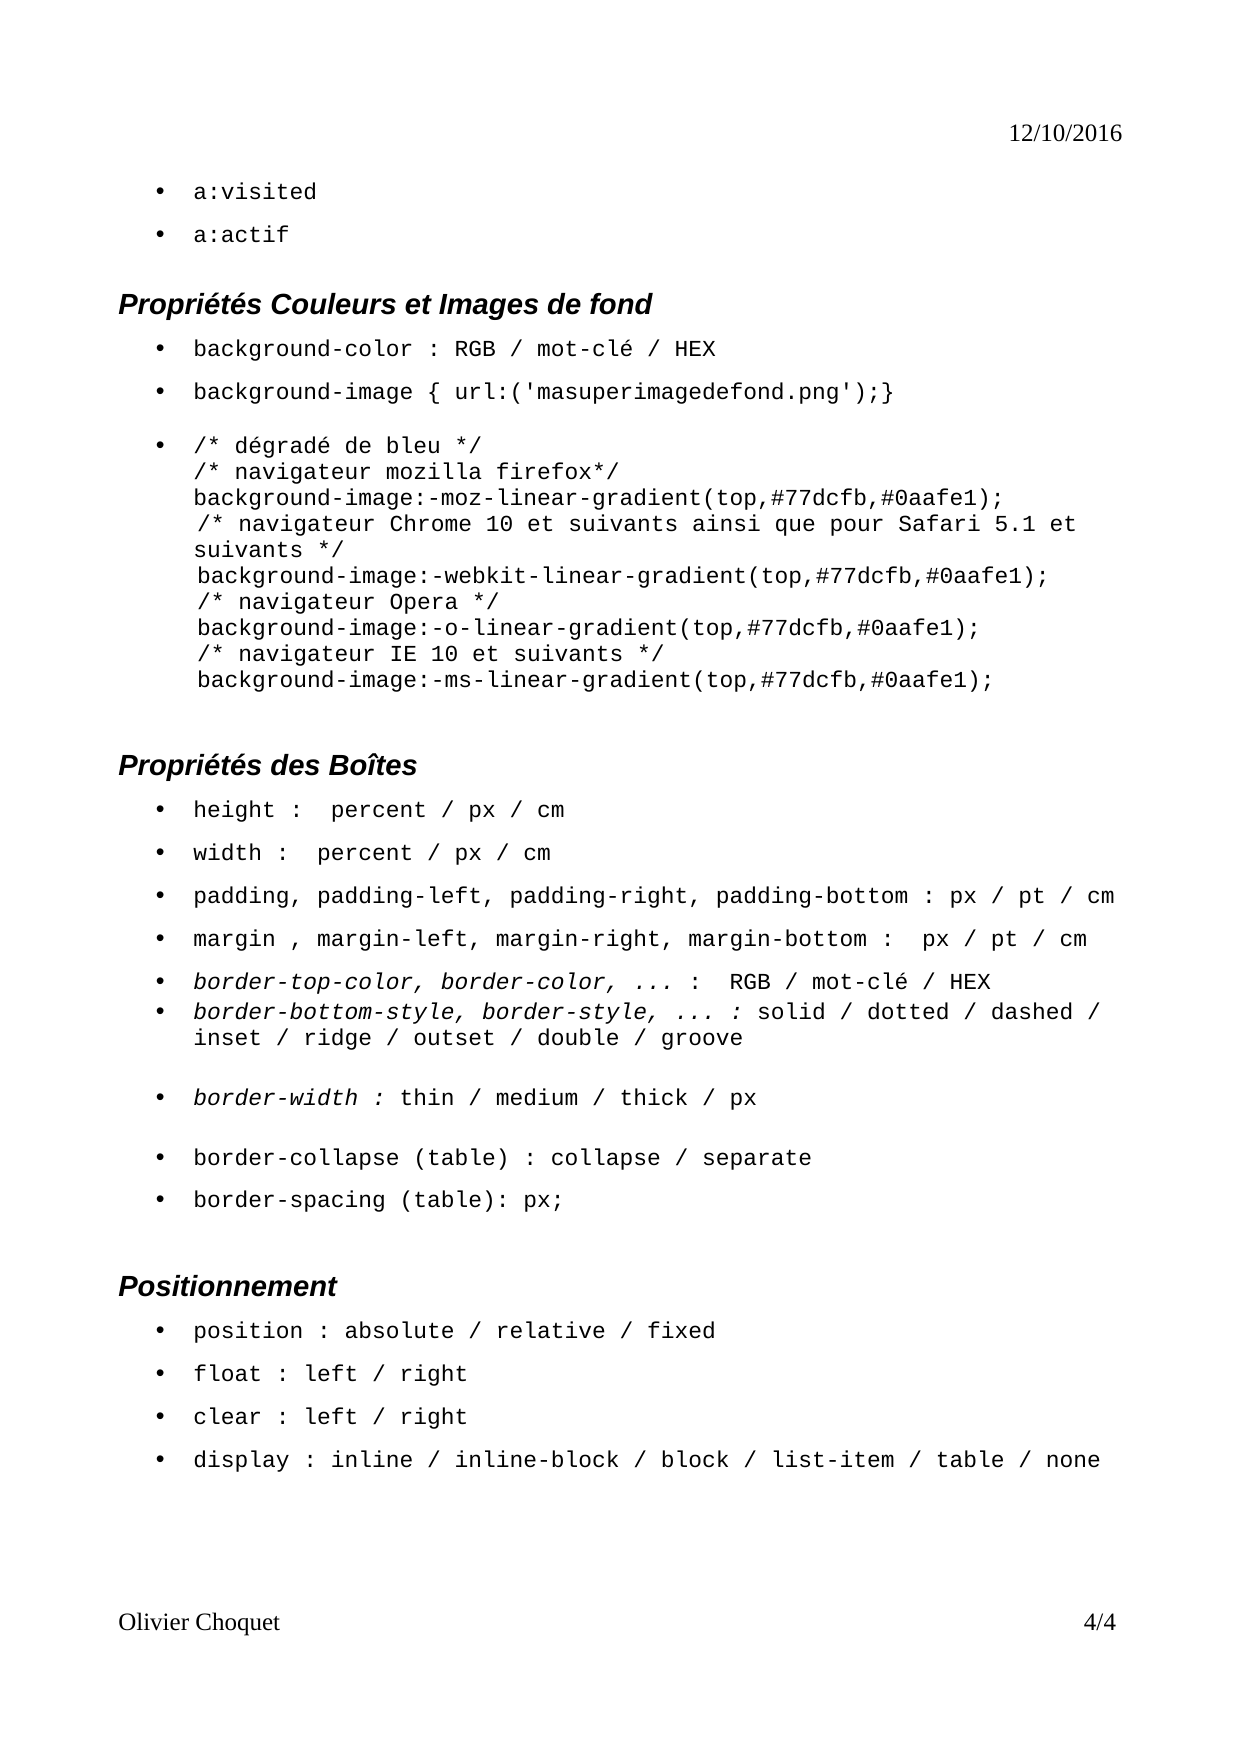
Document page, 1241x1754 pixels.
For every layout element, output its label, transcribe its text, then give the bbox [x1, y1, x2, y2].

list border-collapse (table) : collapse / separate [156, 1141, 1122, 1172]
list height : percent / px / cm [156, 794, 1122, 825]
subtitle Positionnement [118, 1269, 1122, 1303]
text /* navigateur Chrome 10 et suivants ainsi que pour Safari 5.1 et suivants */ [118, 512, 1122, 564]
list /* dégradé de bleu */ [156, 430, 1122, 460]
text background-image:-moz-linear-gradient(top,#77dcfb,#0aafe1); [118, 486, 1122, 512]
list border-width : thin / medium / thick / px [156, 1082, 1122, 1112]
list display : inline / inline-block / block / list-item / table / none [156, 1443, 1122, 1474]
list float : left / right [156, 1358, 1122, 1388]
subtitle Propriétés des Boîtes [118, 748, 1122, 782]
list a:visited [156, 176, 1122, 207]
list border-bottom-style, border-style, ... : solid / dotted / dashed / inset / ridge / outset / double / groove [156, 996, 1122, 1052]
list margin , margin-left, margin-right, margin-bottom : px / pt / cm [156, 923, 1122, 953]
list border-top-color, border-color, ... : RGB / mot-clé / HEX [156, 966, 1122, 996]
text background-image:-ms-linear-gradient(top,#77dcfb,#0aafe1); [118, 668, 1122, 694]
subtitle Propriétés Couleurs et Images de fond [118, 287, 1122, 321]
list padding, padding-left, padding-right, padding-bottom : px / pt / cm [156, 880, 1122, 910]
text /* navigateur IE 10 et suivants */ [118, 642, 1122, 668]
text /* navigateur Opera */ [118, 590, 1122, 616]
list width : percent / px / cm [156, 837, 1122, 867]
list background-color : RGB / mot-clé / HEX [156, 333, 1122, 363]
list border-spacing (table): px; [156, 1184, 1122, 1214]
list a:actif [156, 219, 1122, 249]
list clear : left / right [156, 1401, 1122, 1431]
list background-image { url:('masuperimagedefond.png');} [156, 376, 1122, 406]
text background-image:-o-linear-gradient(top,#77dcfb,#0aafe1); [118, 616, 1122, 642]
text background-image:-webkit-linear-gradient(top,#77dcfb,#0aafe1); [118, 564, 1122, 590]
text /* navigateur mozilla firefox*/ [118, 460, 1122, 486]
list position : absolute / relative / fixed [156, 1315, 1122, 1345]
